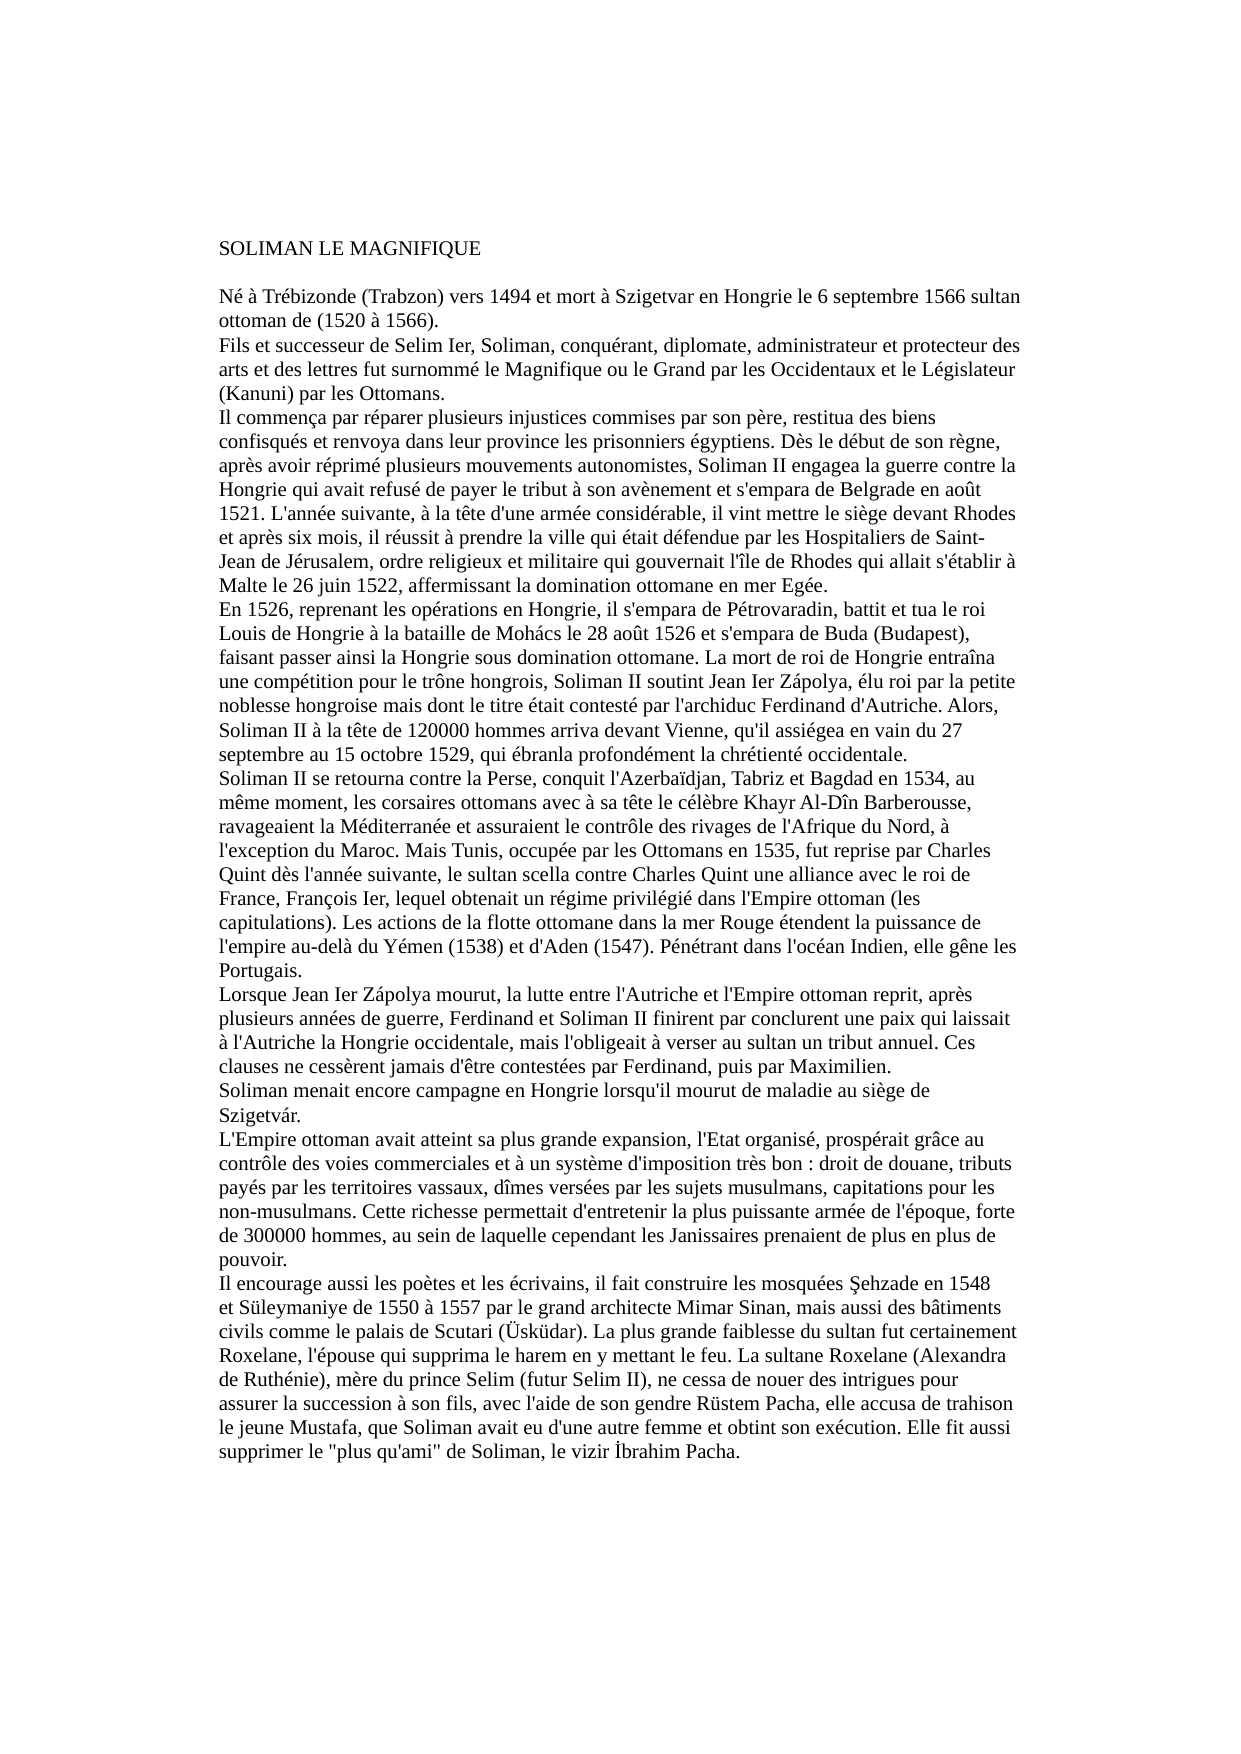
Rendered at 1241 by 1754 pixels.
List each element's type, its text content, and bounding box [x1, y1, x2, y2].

text En 1526, reprenant les opérations en Hongrie, il s'empara de Pétrovaradin, battit et tua le roi Louis de Hongrie à la bataille de Mohács le 28 août 1526 et s'empara de Buda (Budapest), faisant passer ainsi la Hongrie sous domination ottomane. La mort de roi de Hongrie entraîna une compétition pour le trône hongrois, Soliman II soutint Jean Ier Zápolya, élu roi par la petite noblesse hongroise mais dont le titre était contesté par l'archiduc Ferdinand d'Autriche. Alors, Soliman II à la tête de 120000 hommes arriva devant Vienne, qu'il assiégea en vain du 27 septembre au 15 octobre 1529, qui ébranla profondément la chrétienté occidentale. [218, 597, 1022, 766]
text Il commença par réparer plusieurs injustices commises par son père, restitua des biens confisqués et renvoya dans leur province les prisonniers égyptiens. Dès le début de son règne, après avoir réprimé plusieurs mouvements autonomistes, Soliman II engagea la guerre contre la Hongrie qui avait refusé de payer le tribut à son avènement et s'empara de Belgrade en août 1521. L'année suivante, à la tête d'une armée considérable, il vint mettre le siège devant Rhodes et après six mois, il réussit à prendre la ville qui était défendue par les Hospitaliers de Saint-Jean de Jérusalem, ordre religieux et militaire qui gouvernait l'île de Rhodes qui allait s'établir à Malte le 26 juin 1522, affermissant la domination ottomane en mer Egée. [218, 405, 1022, 597]
text Soliman menait encore campagne en Hongrie lorsqu'il mourut de maladie au siège de Szigetvár. [218, 1078, 1022, 1127]
text SOLIMAN LE MAGNIFIQUE [218, 236, 1022, 260]
text Né à Trébizonde (Trabzon) vers 1494 et mort à Szigetvar en Hongrie le 6 septembre 1566 sultan ottoman de (1520 à 1566). [218, 284, 1022, 332]
text L'Empire ottoman avait atteint sa plus grande expansion, l'Etat organisé, prospérait grâce au contrôle des voies commerciales et à un système d'imposition très bon : droit de douane, tributs payés par les territoires vassaux, dîmes versées par les sujets musulmans, capitations pour les non-musulmans. Cette richesse permettait d'entretenir la plus puissante armée de l'époque, forte de 300000 hommes, au sein de laquelle cependant les Janissaires prenaient de plus en plus de pouvoir. [218, 1127, 1022, 1271]
text Fils et successeur de Selim Ier, Soliman, conquérant, diplomate, administrateur et protecteur des arts et des lettres fut surnommé le Magnifique ou le Grand par les Occidentaux et le Législateur (Kanuni) par les Ottomans. [218, 332, 1022, 405]
text Il encourage aussi les poètes et les écrivains, il fait construire les mosquées Şehzade en 1548 et Süleymaniye de 1550 à 1557 par le grand architecte Mimar Sinan, mais aussi des bâtiments civils comme le palais de Scutari (Üsküdar). La plus grande faiblesse du sultan fut certainement Roxelane, l'épouse qui supprima le harem en y mettant le feu. La sultane Roxelane (Alexandra de Ruthénie), mère du prince Selim (futur Selim II), ne cessa de nouer des intrigues pour assurer la succession à son fils, avec l'aide de son gendre Rüstem Pacha, elle accusa de trahison le jeune Mustafa, que Soliman avait eu d'une autre femme et obtint son exécution. Elle fit aussi supprimer le "plus qu'ami" de Soliman, le vizir İbrahim Pacha. [218, 1271, 1022, 1463]
text Soliman II se retourna contre la Perse, conquit l'Azerbaïdjan, Tabriz et Bagdad en 1534, au même moment, les corsaires ottomans avec à sa tête le célèbre Khayr Al-Dîn Barberousse, ravageaient la Méditerranée et assuraient le contrôle des rivages de l'Afrique du Nord, à l'exception du Maroc. Mais Tunis, occupée par les Ottomans en 1535, fut reprise par Charles Quint dès l'année suivante, le sultan scella contre Charles Quint une alliance avec le roi de France, François Ier, lequel obtenait un régime privilégié dans l'Empire ottoman (les capitulations). Les actions de la flotte ottomane dans la mer Rouge étendent la puissance de l'empire au-delà du Yémen (1538) et d'Aden (1547). Pénétrant dans l'océan Indien, elle gêne les Portugais. [218, 766, 1022, 982]
text Lorsque Jean Ier Zápolya mourut, la lutte entre l'Autriche et l'Empire ottoman reprit, après plusieurs années de guerre, Ferdinand et Soliman II finirent par conclurent une paix qui laissait à l'Autriche la Hongrie occidentale, mais l'obligeait à verser au sultan un tribut annuel. Ces clauses ne cessèrent jamais d'être contestées par Ferdinand, puis par Maximilien. [218, 982, 1022, 1078]
